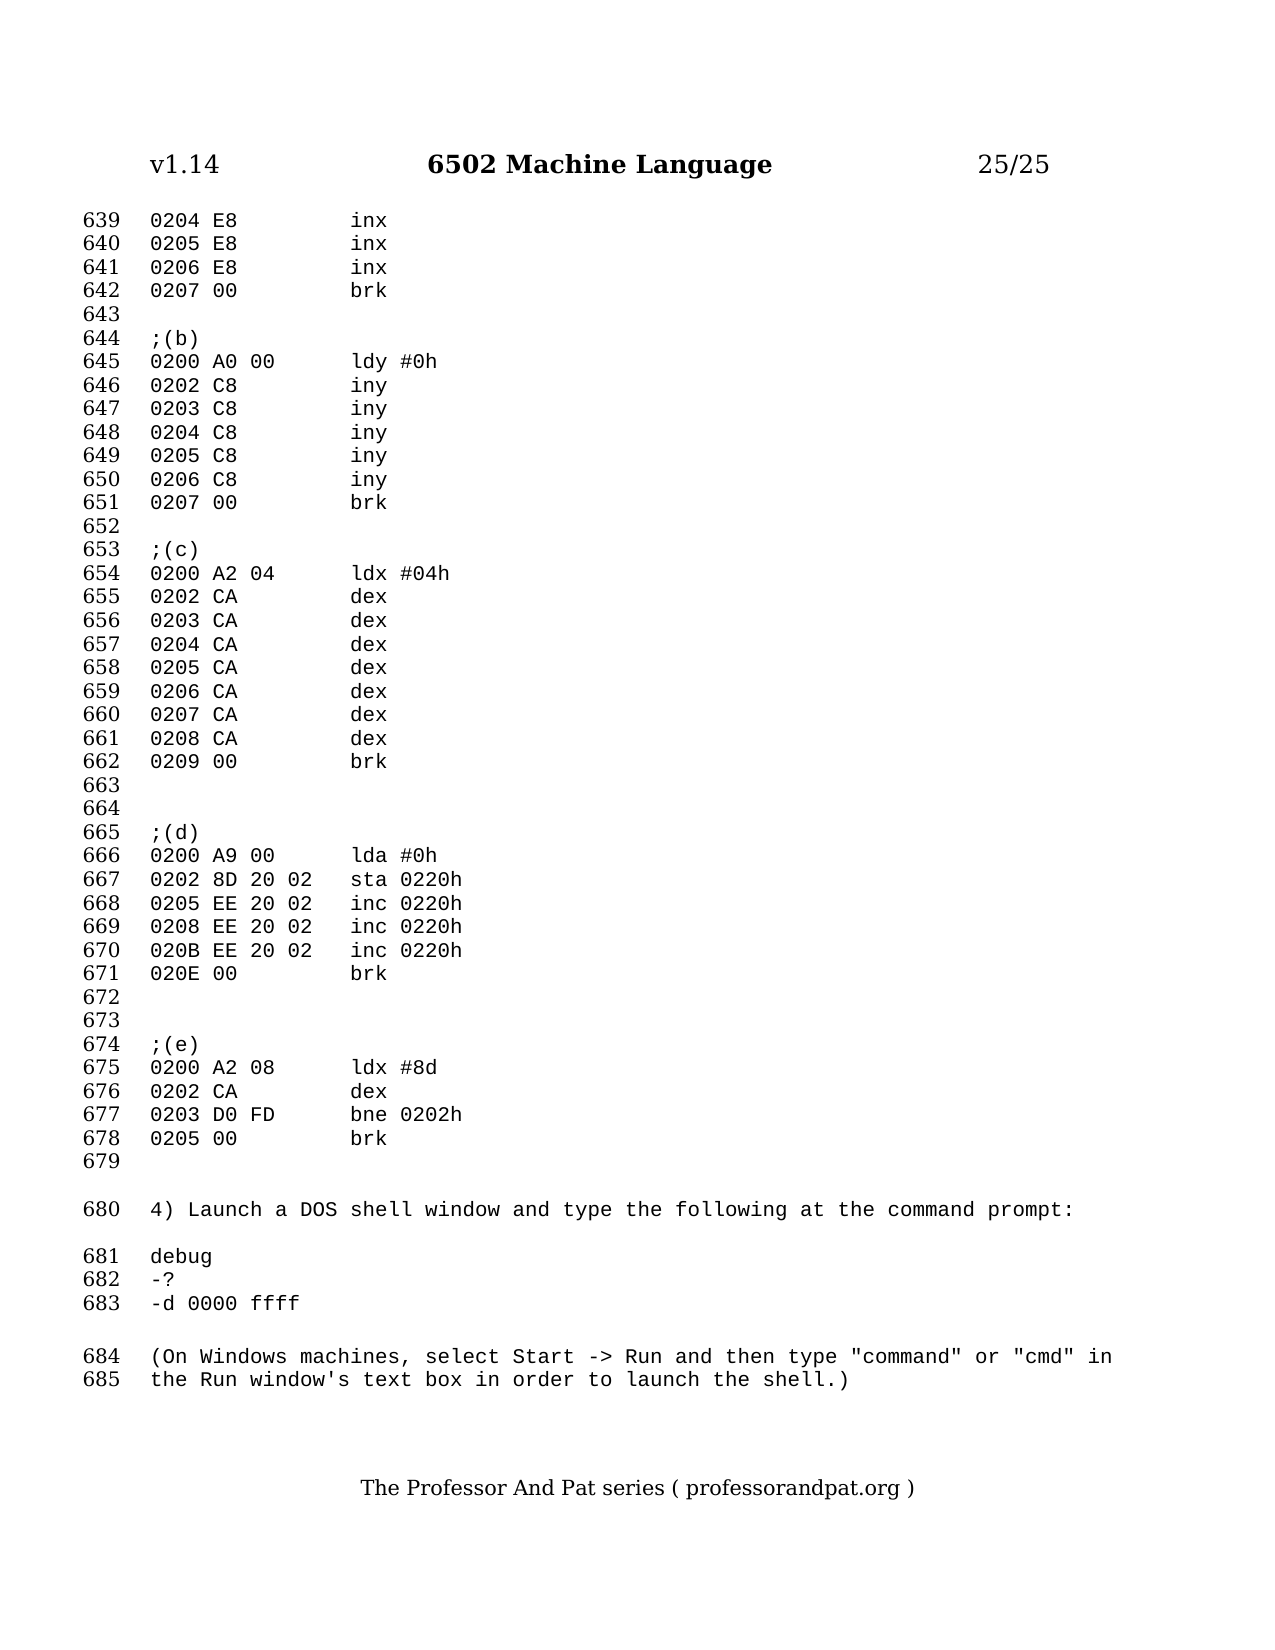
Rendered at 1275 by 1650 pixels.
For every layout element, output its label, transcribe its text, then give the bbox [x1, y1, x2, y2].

text ;(d) [150, 822, 1125, 846]
text 0204 E8 inx [150, 210, 1125, 233]
text 0202 8D 20 02 sta 0220h [150, 869, 1125, 893]
text 0200 A9 00 lda #0h [150, 846, 1125, 869]
text 0208 EE 20 02 inc 0220h [150, 916, 1125, 940]
text 020E 00 brk [150, 963, 1125, 987]
text 0203 D0 FD bne 0202h [150, 1104, 1125, 1128]
text 0204 CA dex [150, 634, 1125, 657]
text 0203 CA dex [150, 610, 1125, 634]
text 0205 00 brk [150, 1128, 1125, 1152]
text 0200 A2 08 ldx #8d [150, 1057, 1125, 1081]
text 0205 C8 iny [150, 445, 1125, 469]
text 0206 E8 inx [150, 257, 1125, 281]
text 0207 00 brk [150, 281, 1125, 304]
text 0208 CA dex [150, 728, 1125, 751]
text 0204 C8 iny [150, 422, 1125, 445]
text 0200 A2 04 ldx #04h [150, 563, 1125, 587]
text (On Windows machines, select Start -> Run and then type "command" or "cmd" in the Run window's text box in order to launch the shell.) [150, 1346, 1125, 1393]
text ;(c) [150, 539, 1125, 563]
text ;(b) [150, 328, 1125, 351]
text 0206 C8 iny [150, 469, 1125, 492]
text 0209 00 brk [150, 751, 1125, 775]
text 4) Launch a DOS shell window and type the following at the command prompt: [150, 1199, 1125, 1222]
text 0206 CA dex [150, 681, 1125, 704]
text 0202 CA dex [150, 587, 1125, 610]
text 020B EE 20 02 inc 0220h [150, 940, 1125, 963]
text 0202 CA dex [150, 1081, 1125, 1104]
text debug [150, 1246, 1125, 1269]
text 0205 EE 20 02 inc 0220h [150, 893, 1125, 916]
text -d 0000 ffff [150, 1293, 1125, 1316]
text 0202 C8 iny [150, 375, 1125, 398]
text 0207 CA dex [150, 704, 1125, 728]
text 0205 CA dex [150, 657, 1125, 681]
text 0205 E8 inx [150, 233, 1125, 257]
text 0203 C8 iny [150, 398, 1125, 422]
text -? [150, 1269, 1125, 1293]
text 0200 A0 00 ldy #0h [150, 351, 1125, 375]
text ;(e) [150, 1034, 1125, 1057]
text 0207 00 brk [150, 492, 1125, 516]
